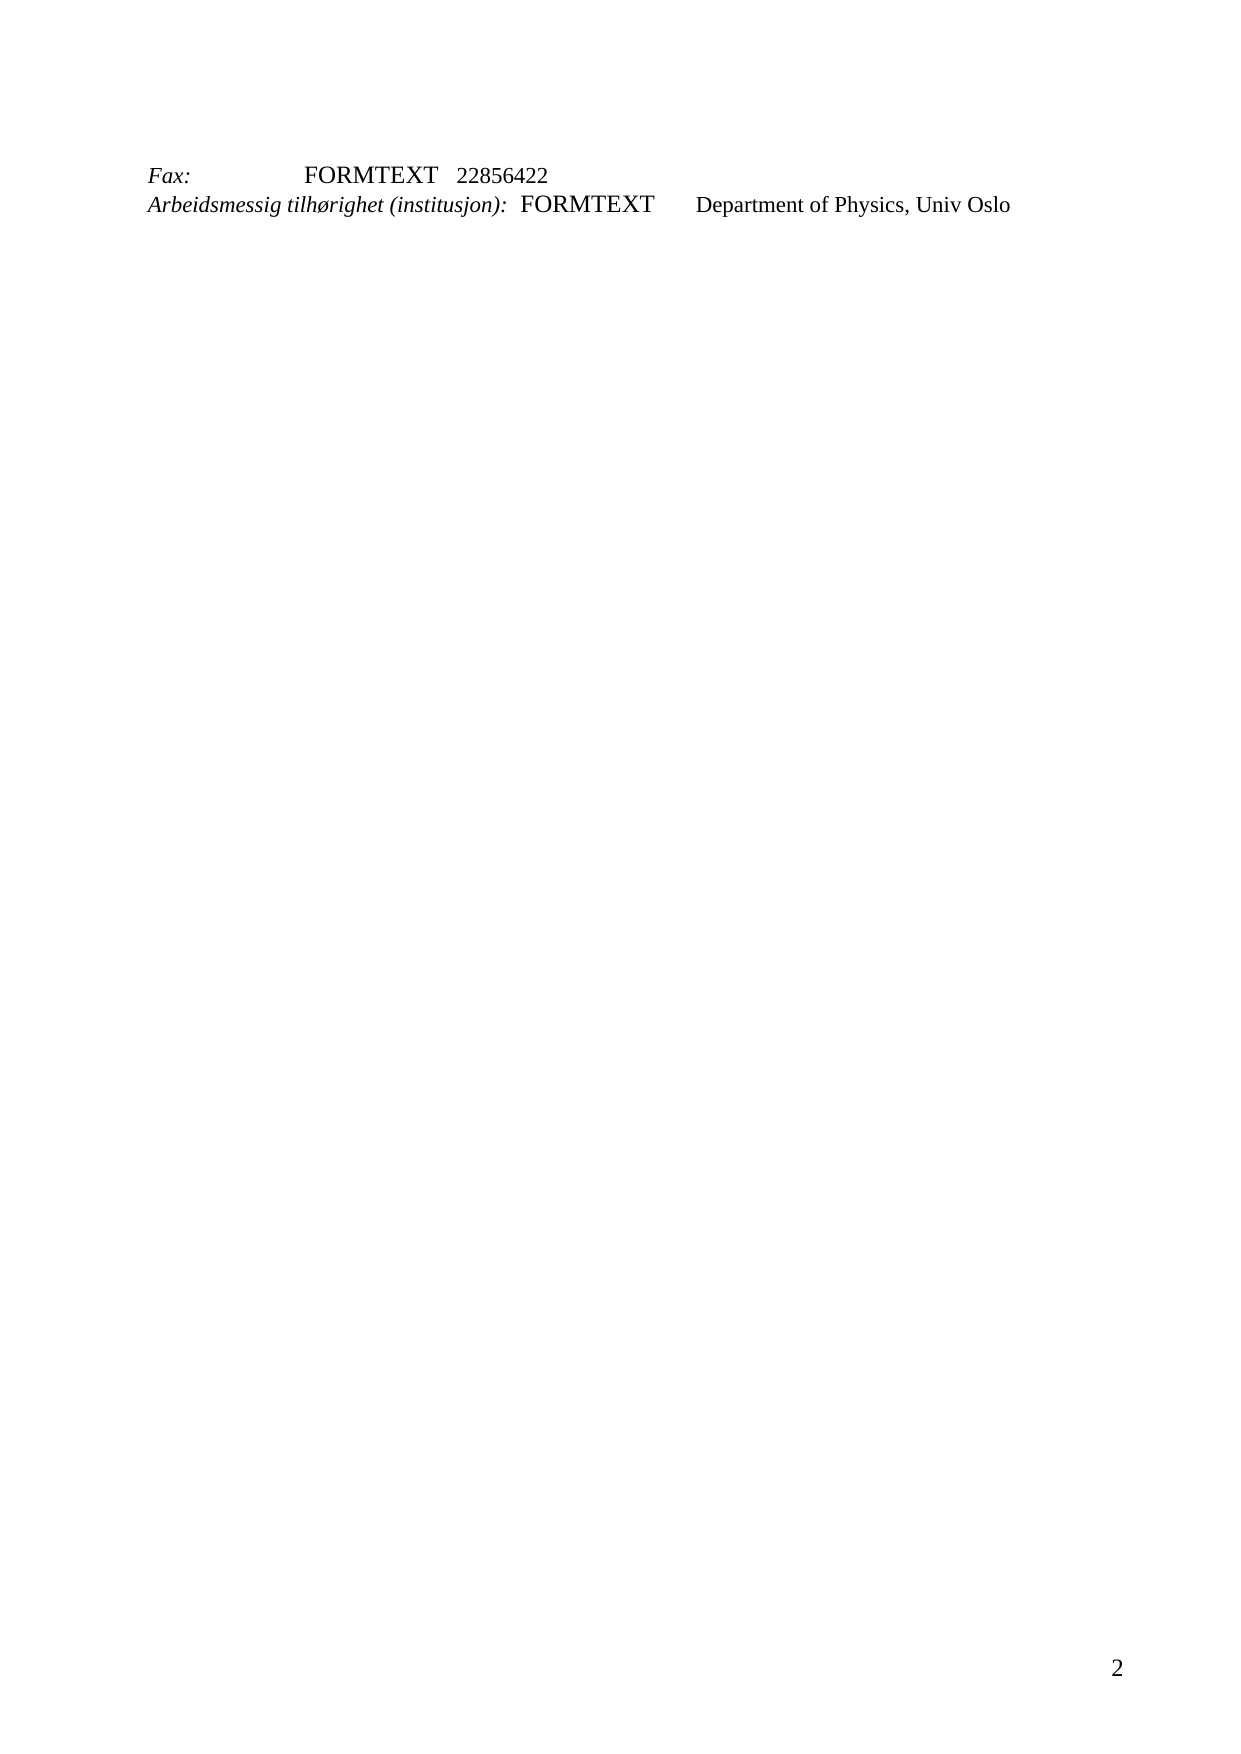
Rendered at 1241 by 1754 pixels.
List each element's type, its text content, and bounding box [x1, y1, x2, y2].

text Arbeidsmessig tilhørighet (institusjon): FORMTEXT Department of Physics, Univ Oslo [148, 189, 1122, 218]
text Fax: FORMTEXT 22856422 [148, 160, 1122, 189]
